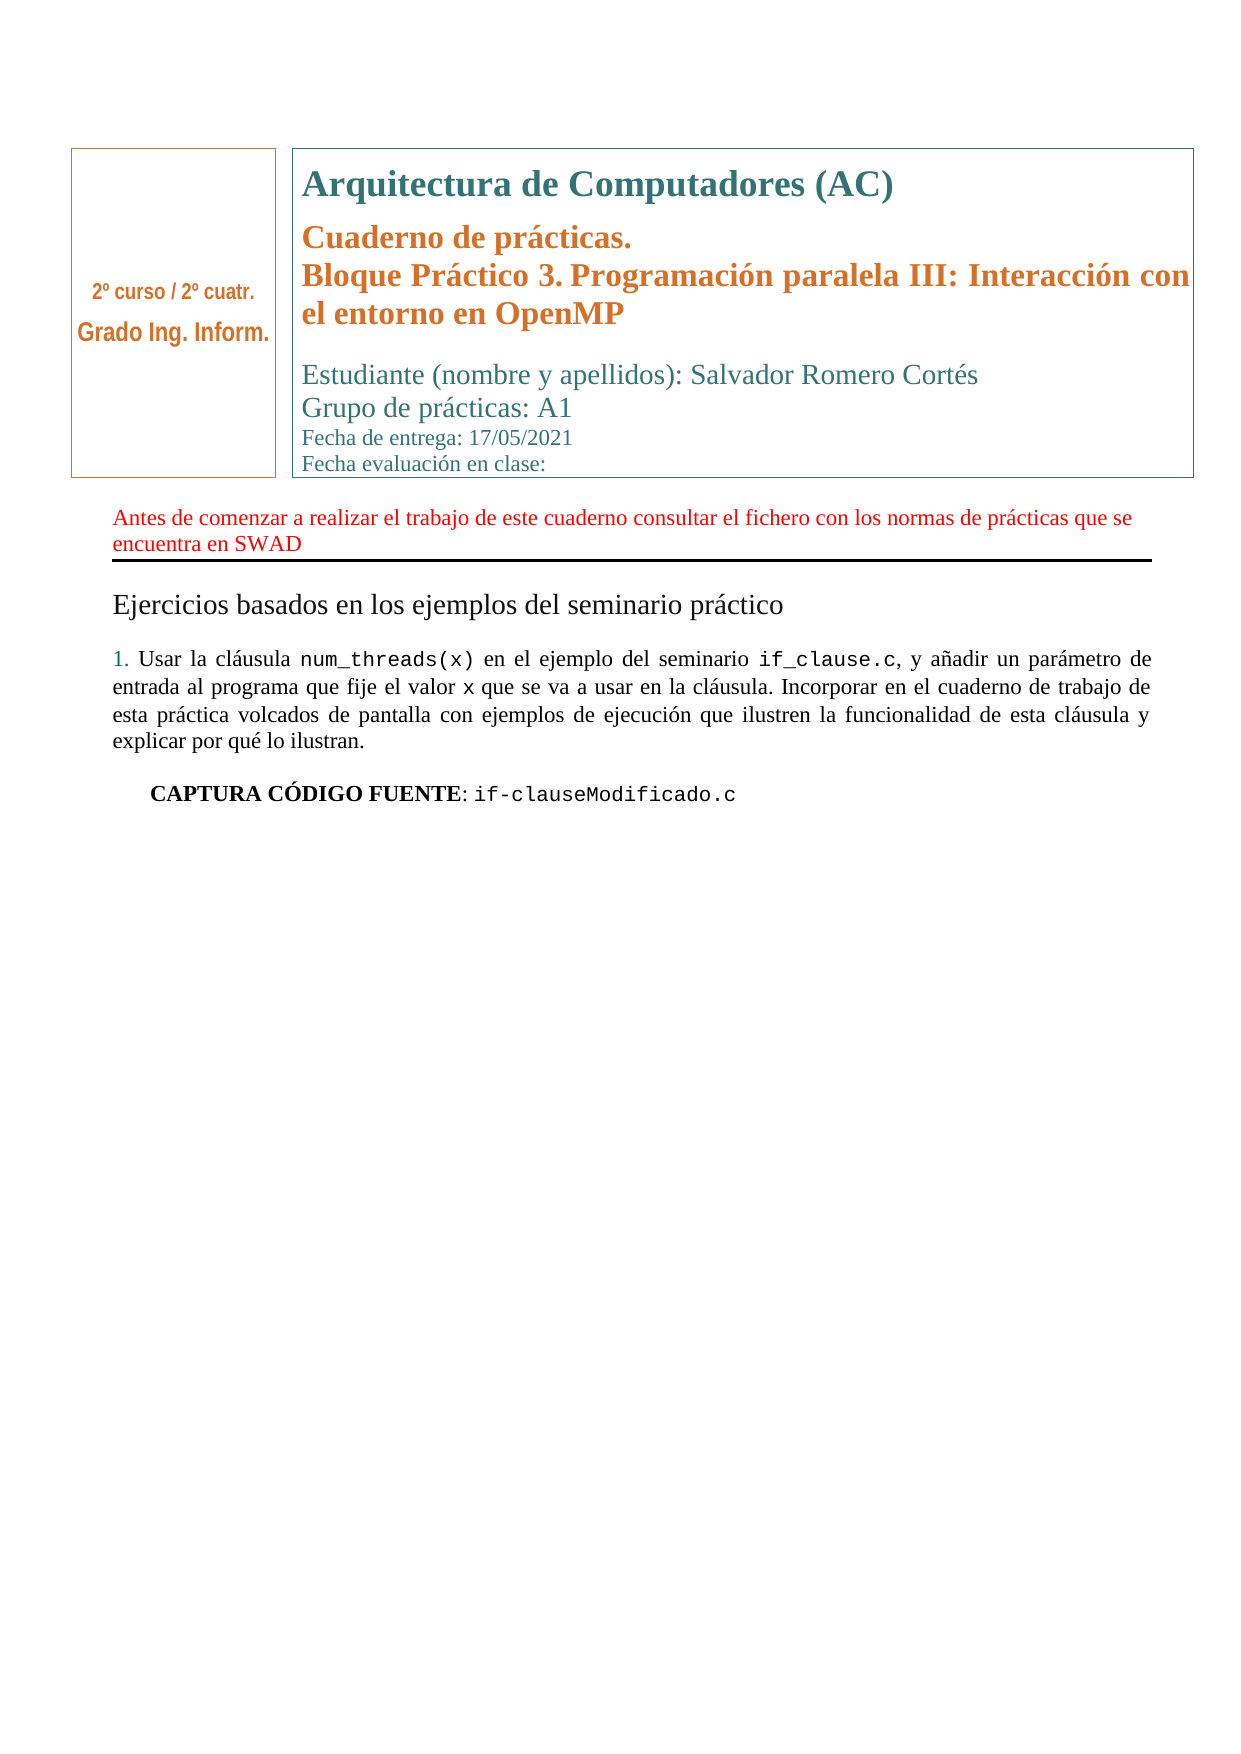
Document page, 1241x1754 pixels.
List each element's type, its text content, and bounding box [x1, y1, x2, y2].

table_header [276, 148, 292, 477]
table_header Arquitectura de Computadores (AC) Cuaderno de prácticas. Bloque Práctico 3. Programación paralela III: Interacción con el entorno en OpenMP Estudiante (nombre y apellidos): Salvador Romero Cortés Grupo de prácticas: A1 Fecha de entrega: 17/05/2021 Fecha evaluación en clase: [293, 149, 1193, 477]
text Antes de comenzar a realizar el trabajo de este cuaderno consultar el fichero con los normas de prácticas que se encuentra en SWAD [112, 504, 1152, 559]
text CAPTURA CÓDIGO FUENTE: if-clauseModificado.c [150, 780, 1152, 807]
table_header 2º curso / 2º cuatr. Grado Ing. Inform. [72, 149, 275, 477]
list 1. Usar la cláusula num_threads(x) en el ejemplo del seminario if_clause.c, y añadir un parámetro de entrada al programa que fije el valor x que se va a usar en la cláusula. Incorporar en el cuaderno de trabajo de esta práctica volcados de pantalla con ejemplos de ejecución que ilustren la funcionalidad de esta cláusula y explicar por qué lo ilustran. [112, 646, 1152, 753]
subtitle Ejercicios basados en los ejemplos del seminario práctico [112, 587, 1152, 621]
